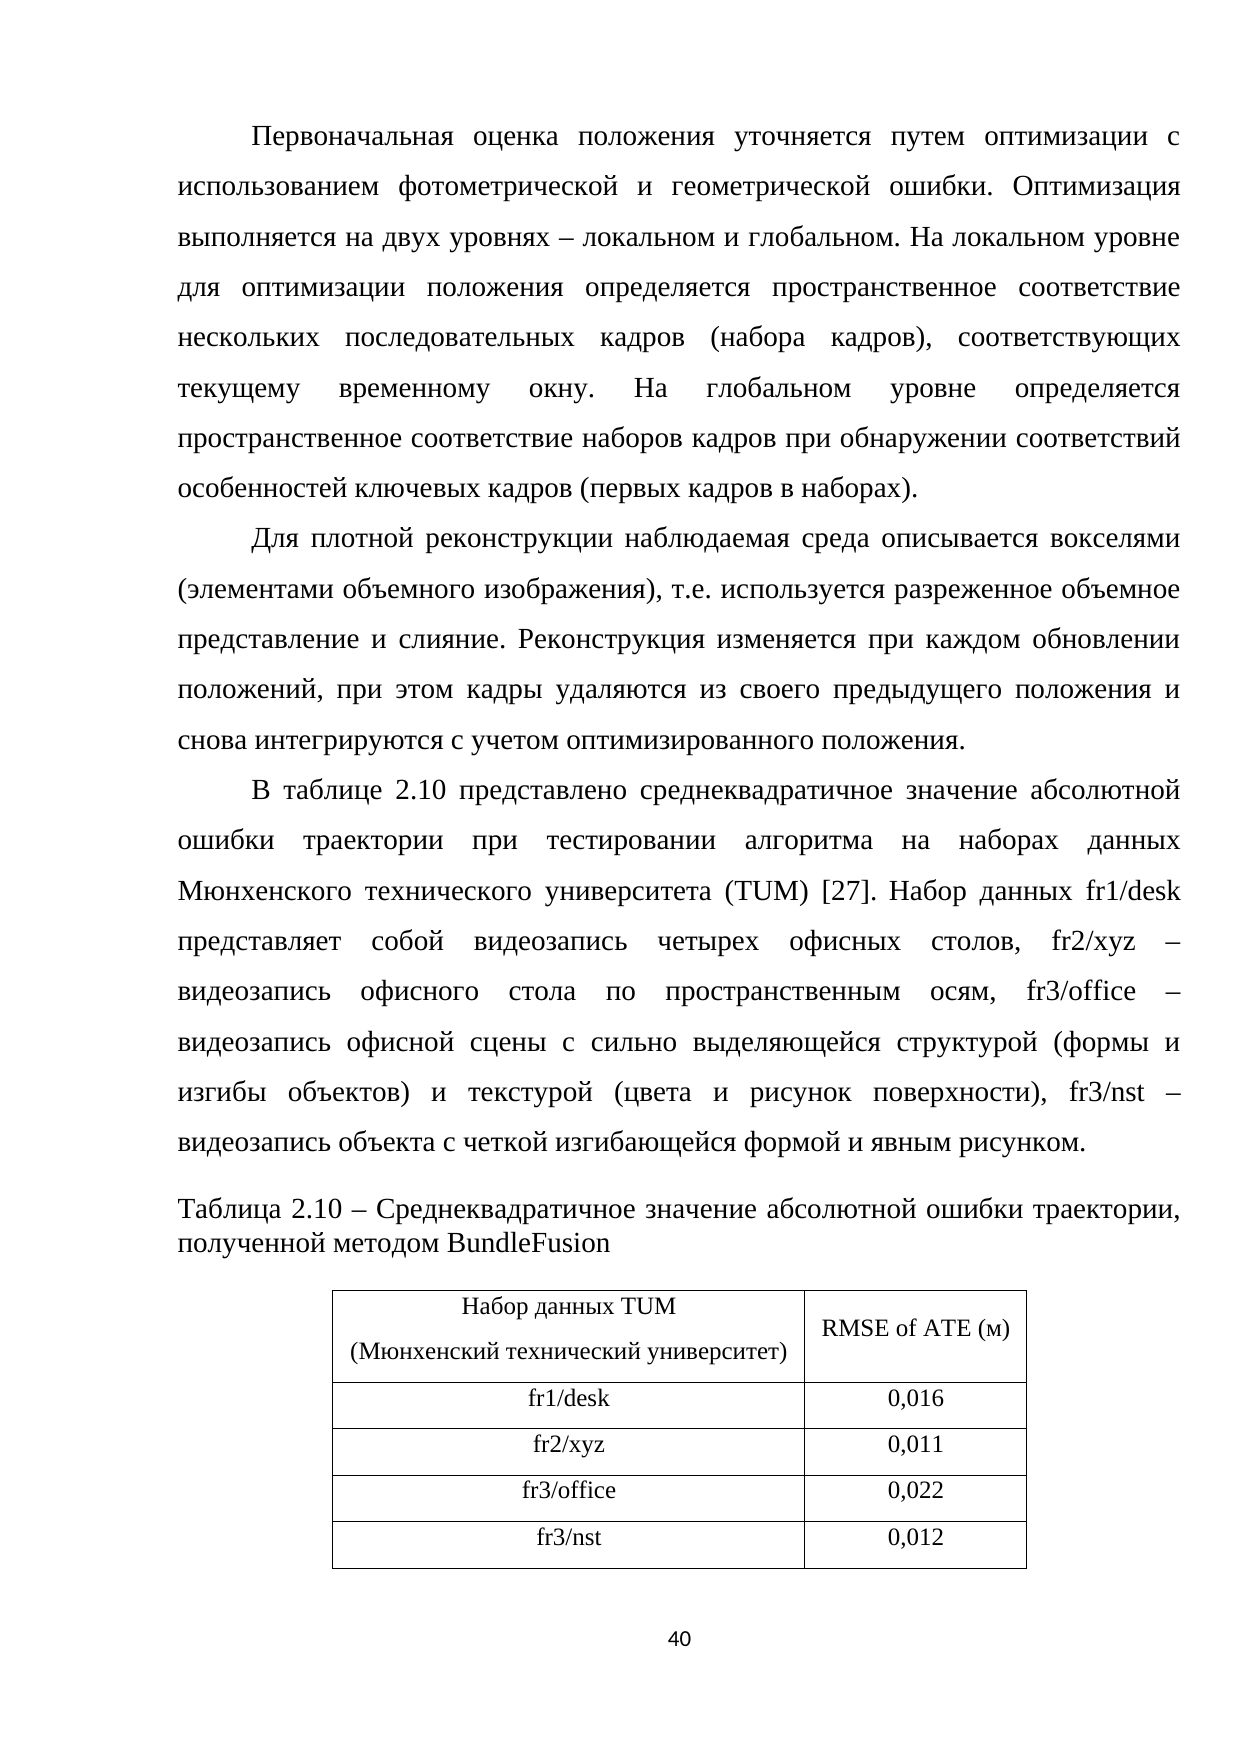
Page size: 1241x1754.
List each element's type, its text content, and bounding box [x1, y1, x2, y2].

table_header Набор данных TUM (Мюнхенский технический университет) [333, 1291, 804, 1382]
table_cell 0,012 [805, 1522, 1026, 1567]
table_cell 0,022 [805, 1476, 1026, 1521]
text Для плотной реконструкции наблюдаемая среда описывается вокселями (элементами объемного изображения), т.е. используется разреженное объемное представление и слияние. Реконструкция изменяется при каждом обновлении положений, при этом кадры удаляются из своего предыдущего положения и снова интегрируются с учетом оптимизированного положения. [177, 521, 1181, 755]
table_cell fr3/nst [333, 1522, 804, 1567]
text Первоначальная оценка положения уточняется путем оптимизации с использованием фотометрической и геометрической ошибки. Оптимизация выполняется на двух уровнях – локальном и глобальном. На локальном уровне для оптимизации положения определяется пространственное соответствие нескольких последовательных кадров (набора кадров), соответствующих текущему временному окну. На глобальном уровне определяется пространственное соответствие наборов кадров при обнаружении соответствий особенностей ключевых кадров (первых кадров в наборах). [177, 118, 1181, 504]
text В таблице 2.10 представлено среднеквадратичное значение абсолютной ошибки траектории при тестировании алгоритма на наборах данных Мюнхенского технического университета (TUM) [27]. Набор данных fr1/desk представляет собой видеозапись четырех офисных столов, fr2/xyz – видеозапись офисного стола по пространственным осям, fr3/office – видеозапись офисной сцены с сильно выделяющейся структурой (формы и изгибы объектов) и текстурой (цвета и рисунок поверхности), fr3/nst – видеозапись объекта с четкой изгибающейся формой и явным рисунком. [177, 772, 1181, 1158]
table_cell fr1/desk [333, 1383, 804, 1428]
table_cell fr2/xyz [333, 1429, 804, 1474]
table_cell 0,016 [805, 1383, 1026, 1428]
table_cell fr3/office [333, 1476, 804, 1521]
text Таблица 2.10 – Среднеквадратичное значение абсолютной ошибки траектории, полученной методом BundleFusion [177, 1191, 1181, 1258]
table_cell 0,011 [805, 1429, 1026, 1474]
table_header RMSE of ATE (м) [805, 1291, 1026, 1382]
